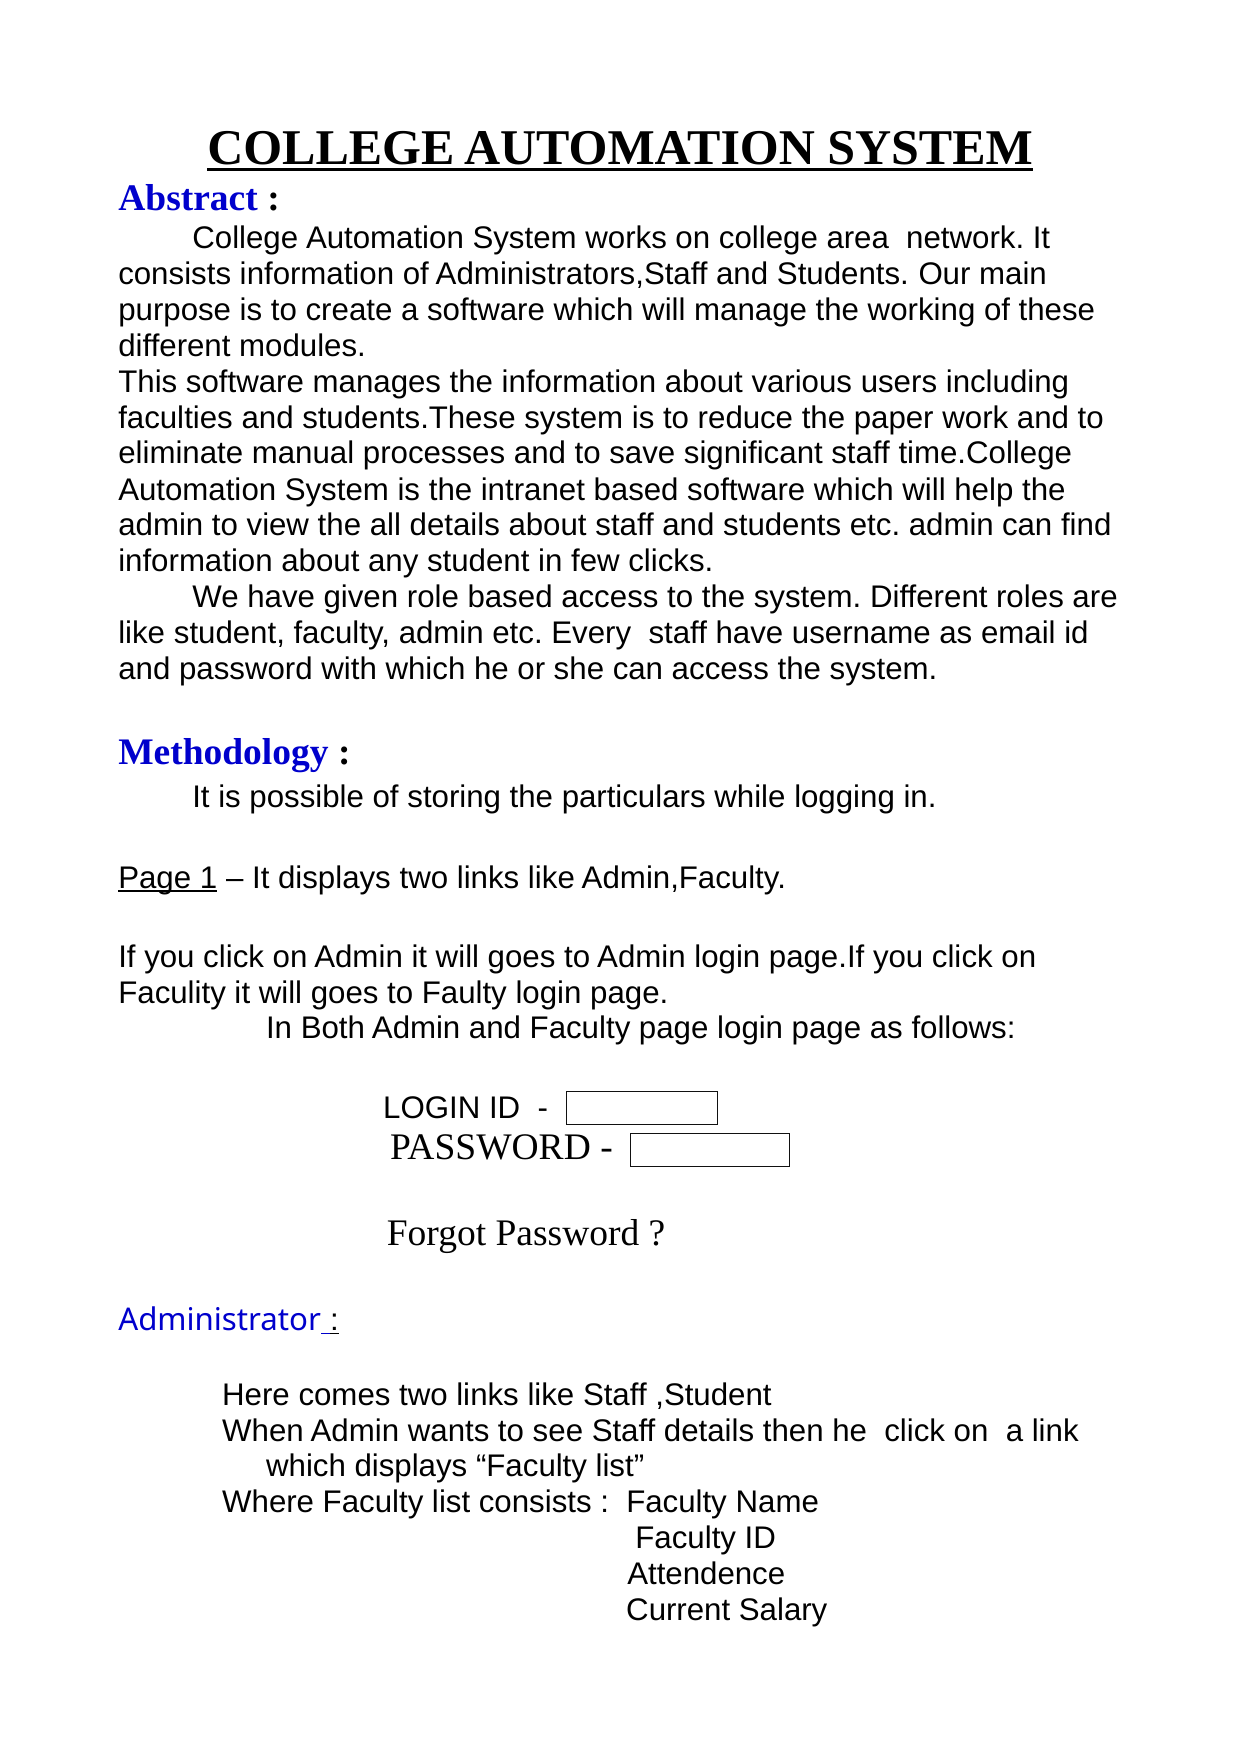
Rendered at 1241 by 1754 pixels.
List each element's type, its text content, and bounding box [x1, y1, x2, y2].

text Administrator : [118, 1297, 1122, 1340]
text Here comes two links like Staff ,Student [118, 1376, 1122, 1412]
text We have given role based access to the system. Different roles are like student, faculty, admin etc. Every staff have username as email id and password with which he or she can access the system. [118, 578, 1122, 686]
text This software manages the information about various users including faculties and students.These system is to reduce the paper work and to eliminate manual processes and to save significant staff time.College Automation System is the intranet based software which will help the admin to view the all details about staff and students etc. admin can find information about any student in few clicks. [118, 363, 1122, 578]
text Where Faculty list consists : Faculty Name [118, 1483, 1122, 1519]
text When Admin wants to see Staff details then he click on a link which displays “Faculty list” [118, 1412, 1122, 1483]
text COLLEGE AUTOMATION SYSTEM [118, 118, 1122, 176]
text LOGIN ID - [118, 1089, 1122, 1124]
text College Automation System works on college area network. It consists information of Administrators,Staff and Students. Our main purpose is to create a software which will manage the working of these different modules. [118, 219, 1122, 363]
text Attendence [118, 1555, 1122, 1591]
text Abstract : [118, 176, 1122, 219]
text Page 1 – It displays two links like Admin,Faculty. [118, 859, 1122, 894]
text If you click on Admin it will goes to Admin login page.If you click on Faculity it will goes to Faulty login page. [118, 938, 1122, 1009]
text Methodology : [118, 729, 1122, 772]
text PASSWORD - [118, 1124, 1122, 1168]
text Current Salary [118, 1591, 1122, 1627]
text It is possible of storing the particulars while logging in. [118, 772, 1122, 816]
text Forgot Password ? [118, 1211, 1122, 1254]
text In Both Admin and Faculty page login page as follows: [118, 1009, 1122, 1046]
text Faculty ID [118, 1519, 1122, 1555]
